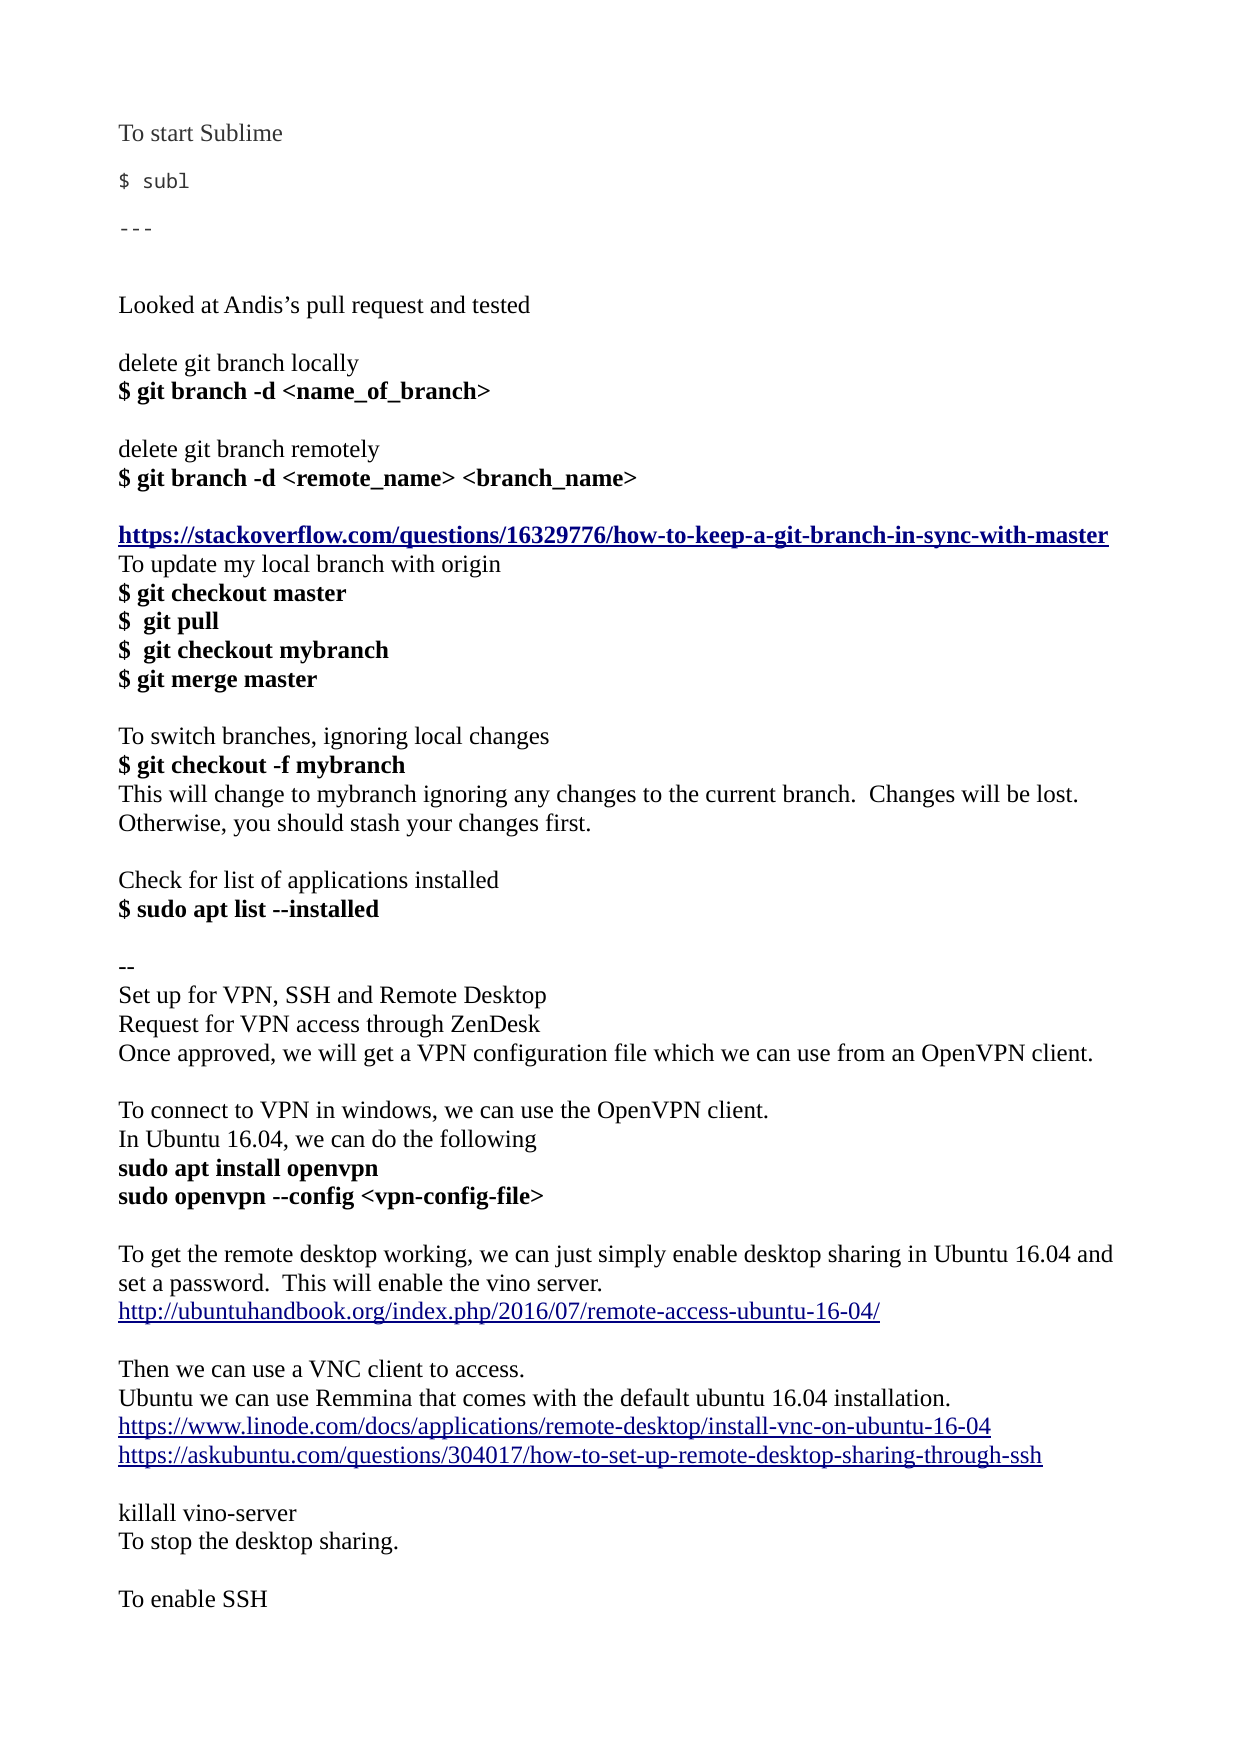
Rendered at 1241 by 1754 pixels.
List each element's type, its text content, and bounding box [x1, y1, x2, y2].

text Request for VPN access through ZenDesk [118, 1009, 1122, 1038]
text $ git branch -d <name_of_branch> [118, 376, 1122, 405]
text $ git checkout mybranch [118, 635, 1122, 664]
text Check for list of applications installed [118, 865, 1122, 894]
text $ git pull [118, 606, 1122, 635]
text $ git merge master [118, 664, 1122, 693]
text sudo openvpn --config <vpn-config-file> [118, 1181, 1122, 1210]
text killall vino-server [118, 1498, 1122, 1526]
text Ubuntu we can use Remmina that comes with the default ubuntu 16.04 installation. [118, 1383, 1122, 1411]
text To connect to VPN in windows, we can use the OpenVPN client. [118, 1095, 1122, 1124]
text sudo apt install openvpn [118, 1153, 1122, 1181]
text To get the remote desktop working, we can just simply enable desktop sharing in Ubuntu 16.04 and set a password. This will enable the vino server. [118, 1239, 1122, 1296]
text To update my local branch with origin [118, 549, 1122, 578]
text delete git branch remotely [118, 434, 1122, 463]
text Once approved, we will get a VPN configuration file which we can use from an OpenVPN client. [118, 1038, 1122, 1066]
text Set up for VPN, SSH and Remote Desktop [118, 980, 1122, 1009]
text This will change to mybranch ignoring any changes to the current branch. Changes will be lost. [118, 779, 1122, 808]
text In Ubuntu 16.04, we can do the following [118, 1124, 1122, 1153]
text Looked at Andis’s pull request and tested [118, 290, 1122, 319]
text $ git branch -d <remote_name> <branch_name> [118, 463, 1122, 491]
text To enable SSH [118, 1584, 1122, 1613]
text To switch branches, ignoring local changes [118, 721, 1122, 750]
text https://www.linode.com/docs/applications/remote-desktop/install-vnc-on-ubuntu-16-04 [118, 1411, 1122, 1440]
text To start Sublime [118, 118, 1122, 147]
text delete git branch locally [118, 348, 1122, 376]
text https://askubuntu.com/questions/304017/how-to-set-up-remote-desktop-sharing-through-ssh [118, 1440, 1122, 1469]
text $ git checkout -f mybranch [118, 750, 1122, 779]
text Then we can use a VNC client to access. [118, 1354, 1122, 1383]
text --- [118, 214, 1122, 241]
text $ subl [118, 167, 1122, 194]
text https://stackoverflow.com/questions/16329776/how-to-keep-a-git-branch-in-sync-with-master [118, 520, 1122, 549]
text To stop the desktop sharing. [118, 1526, 1122, 1555]
text Otherwise, you should stash your changes first. [118, 808, 1122, 836]
text -- [118, 951, 1122, 980]
text http://ubuntuhandbook.org/index.php/2016/07/remote-access-ubuntu-16-04/ [118, 1296, 1122, 1325]
text $ git checkout master [118, 578, 1122, 606]
text $ sudo apt list --installed [118, 894, 1122, 923]
